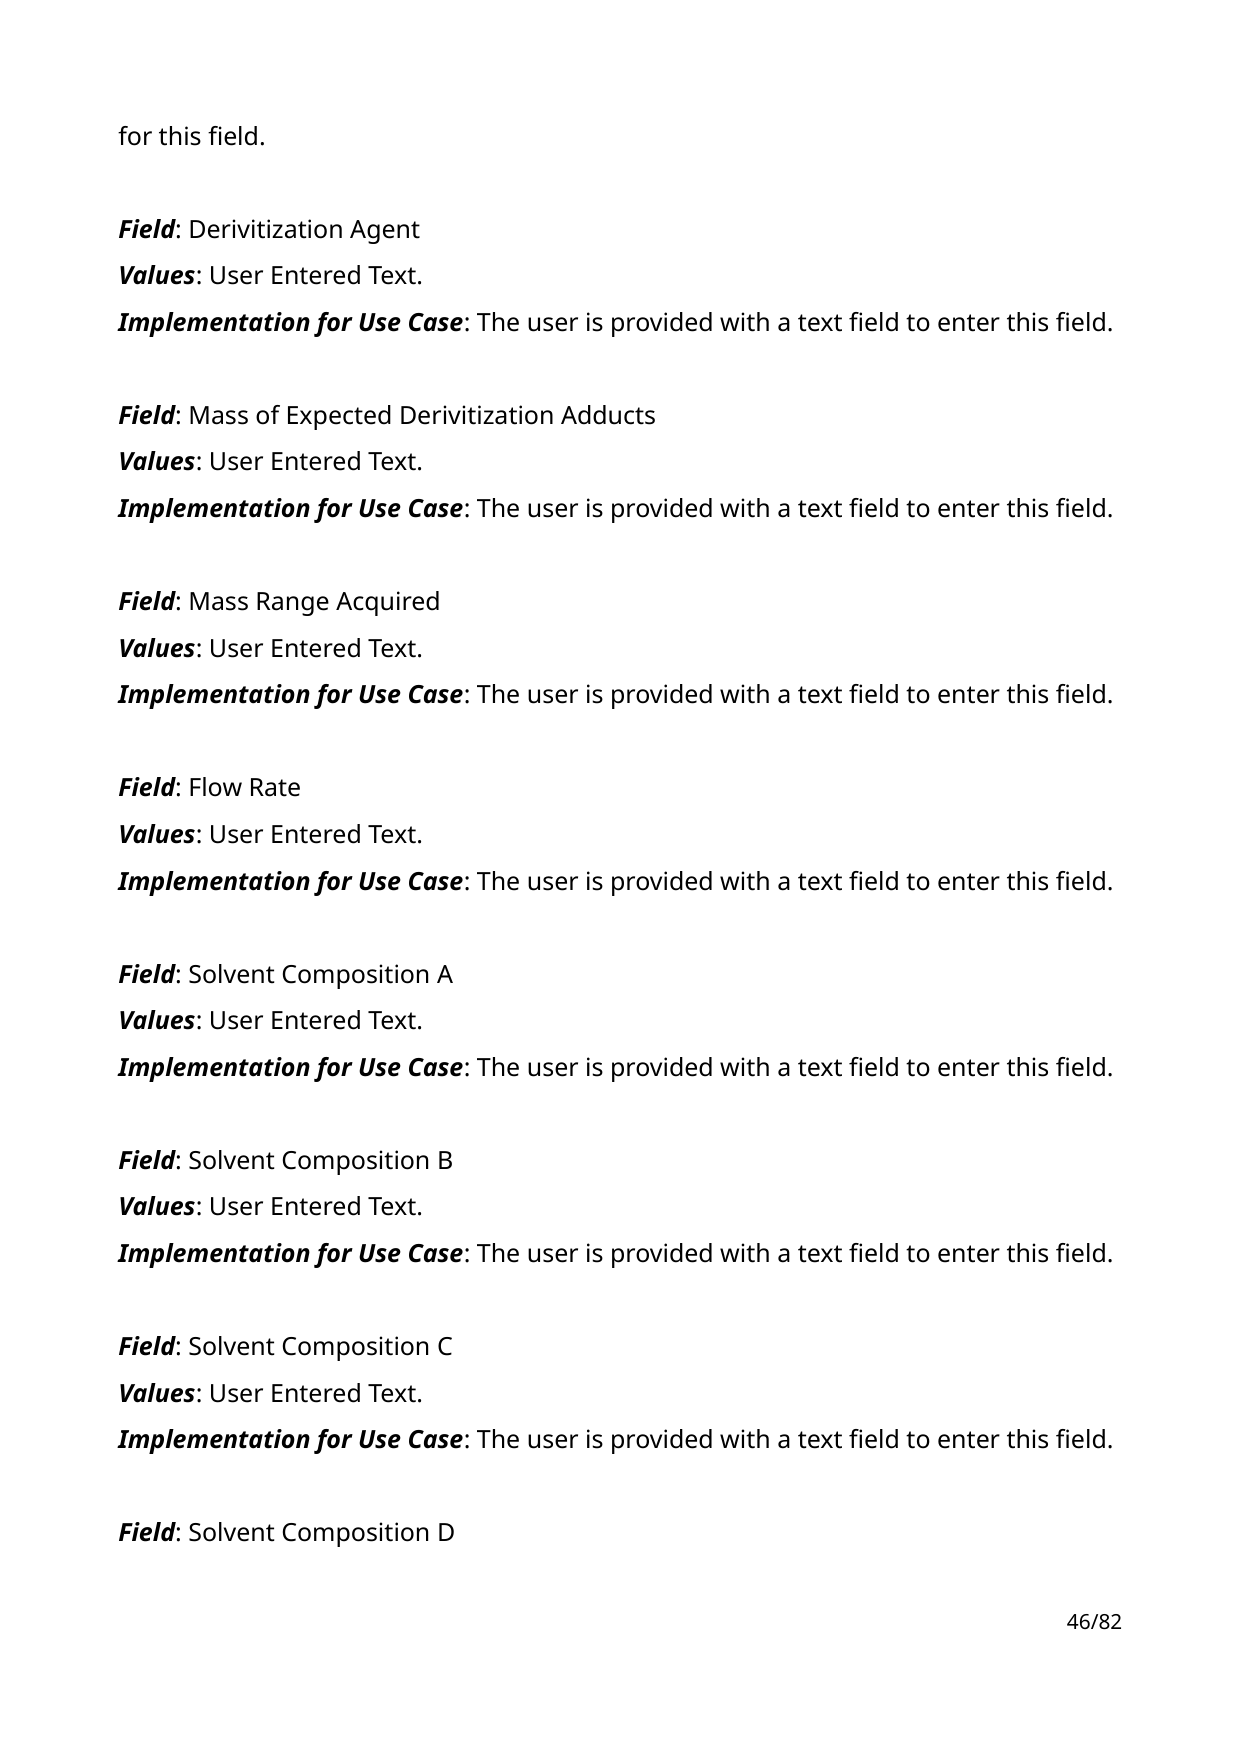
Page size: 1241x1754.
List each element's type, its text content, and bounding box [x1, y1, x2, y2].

text for this field. [118, 118, 1122, 152]
text Implementation for Use Case: The user is provided with a text field to enter this field. [118, 491, 1122, 525]
text Values: User Entered Text. [118, 817, 1122, 851]
text Values: User Entered Text. [118, 630, 1122, 664]
text Values: User Entered Text. [118, 444, 1122, 478]
text Implementation for Use Case: The user is provided with a text field to enter this field. [118, 304, 1122, 338]
text Field: Flow Rate [118, 770, 1122, 804]
text Implementation for Use Case: The user is provided with a text field to enter this field. [118, 1422, 1122, 1456]
text Values: User Entered Text. [118, 258, 1122, 292]
text Field: Solvent Composition C [118, 1329, 1122, 1363]
text Implementation for Use Case: The user is provided with a text field to enter this field. [118, 1236, 1122, 1270]
text Implementation for Use Case: The user is provided with a text field to enter this field. [118, 677, 1122, 711]
text Field: Solvent Composition B [118, 1142, 1122, 1177]
text Implementation for Use Case: The user is provided with a text field to enter this field. [118, 1049, 1122, 1083]
text Values: User Entered Text. [118, 1189, 1122, 1223]
text Field: Solvent Composition D [118, 1515, 1122, 1549]
text Field: Mass Range Acquired [118, 584, 1122, 618]
text Values: User Entered Text. [118, 1375, 1122, 1409]
text Field: Derivitization Agent [118, 211, 1122, 245]
text Field: Solvent Composition A [118, 956, 1122, 990]
text Field: Mass of Expected Derivitization Adducts [118, 397, 1122, 432]
text Implementation for Use Case: The user is provided with a text field to enter this field. [118, 863, 1122, 897]
text Values: User Entered Text. [118, 1003, 1122, 1037]
